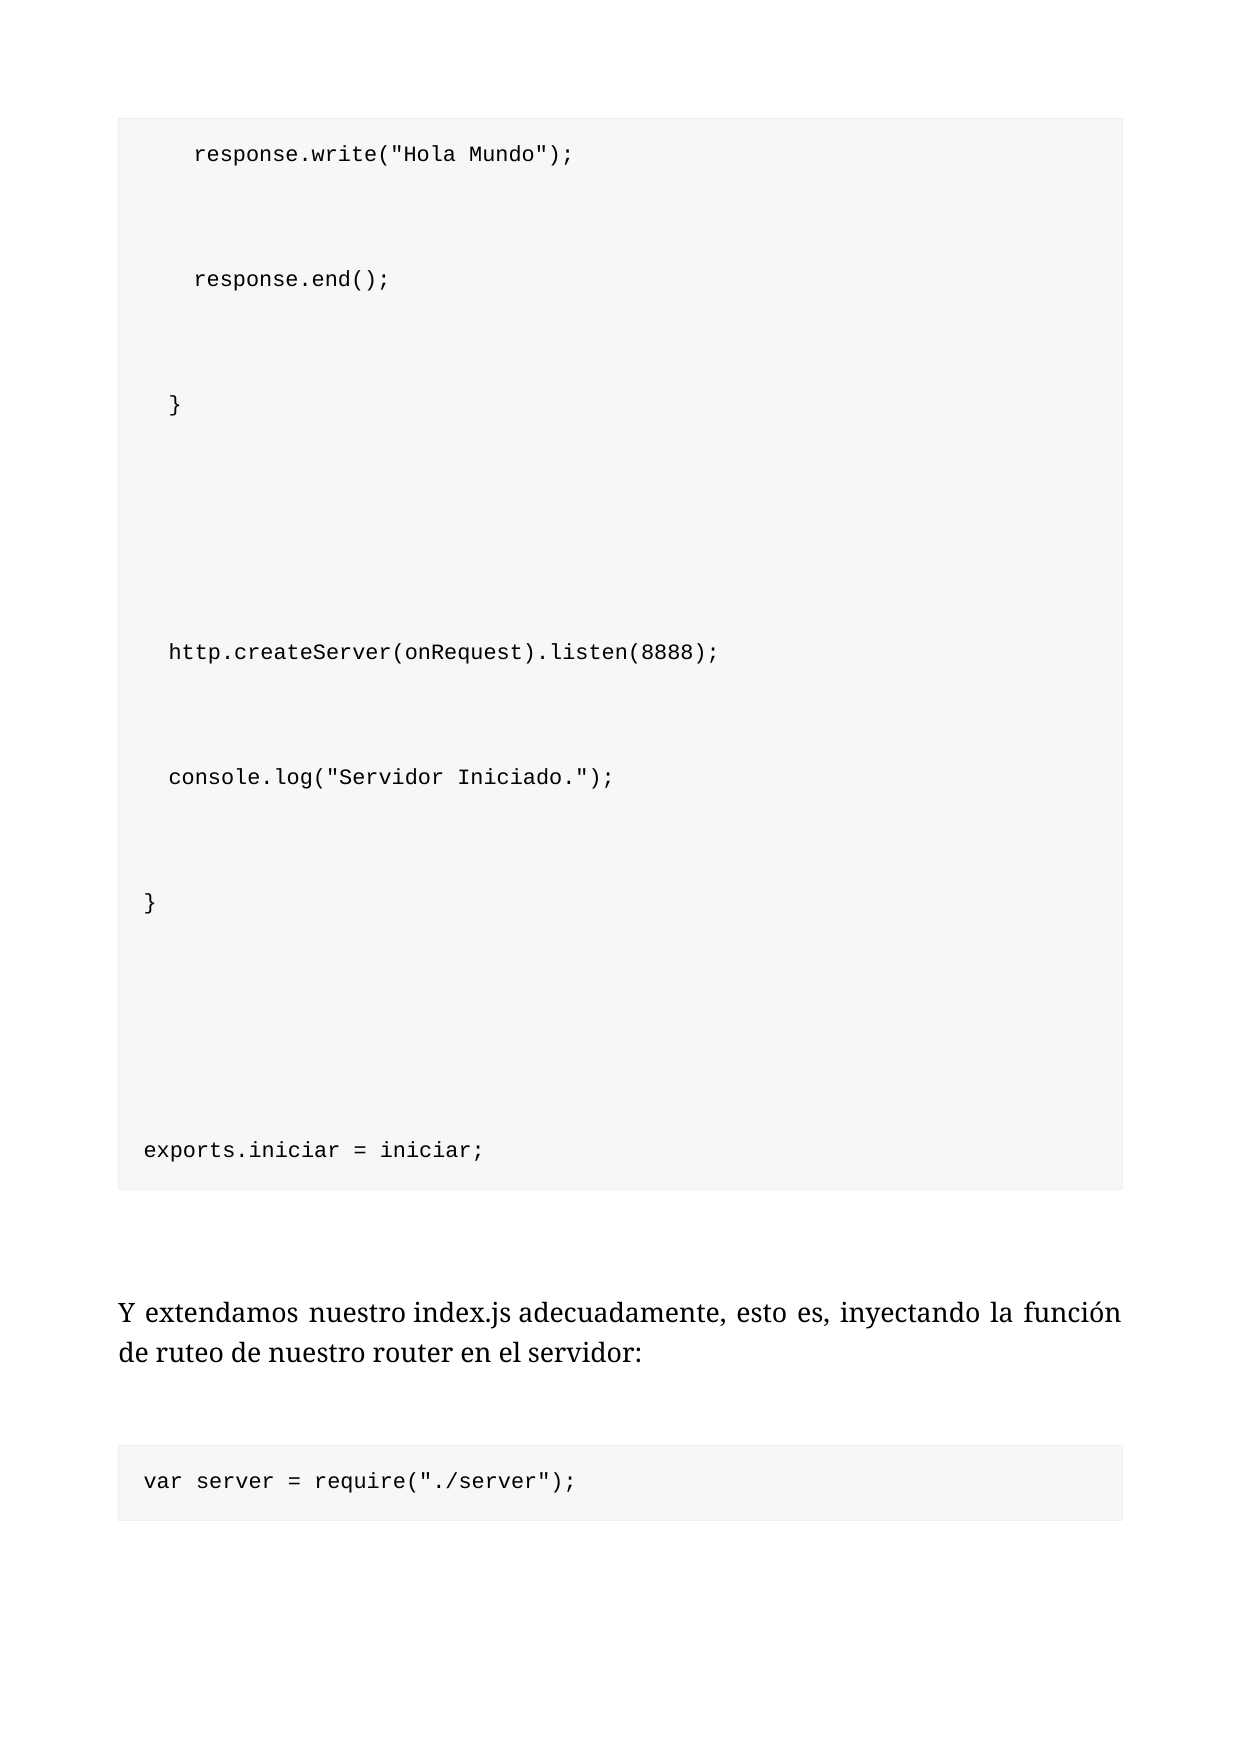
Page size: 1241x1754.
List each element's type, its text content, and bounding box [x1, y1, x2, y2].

text response.write("Hola Mundo"); [119, 119, 1122, 168]
text console.log("Servidor Iniciado."); [119, 741, 1122, 791]
text Y extendamos nuestro index.js adecuadamente, esto es, inyectando la función de ruteo de nuestro router en el servidor: [118, 1289, 1122, 1370]
text http.createServer(onRequest).listen(8888); [119, 616, 1122, 666]
text exports.iniciar = iniciar; [119, 1114, 1122, 1189]
text var server = require("./server"); [119, 1446, 1122, 1520]
text response.end(); [119, 243, 1122, 293]
text } [119, 368, 1122, 418]
text } [119, 866, 1122, 916]
